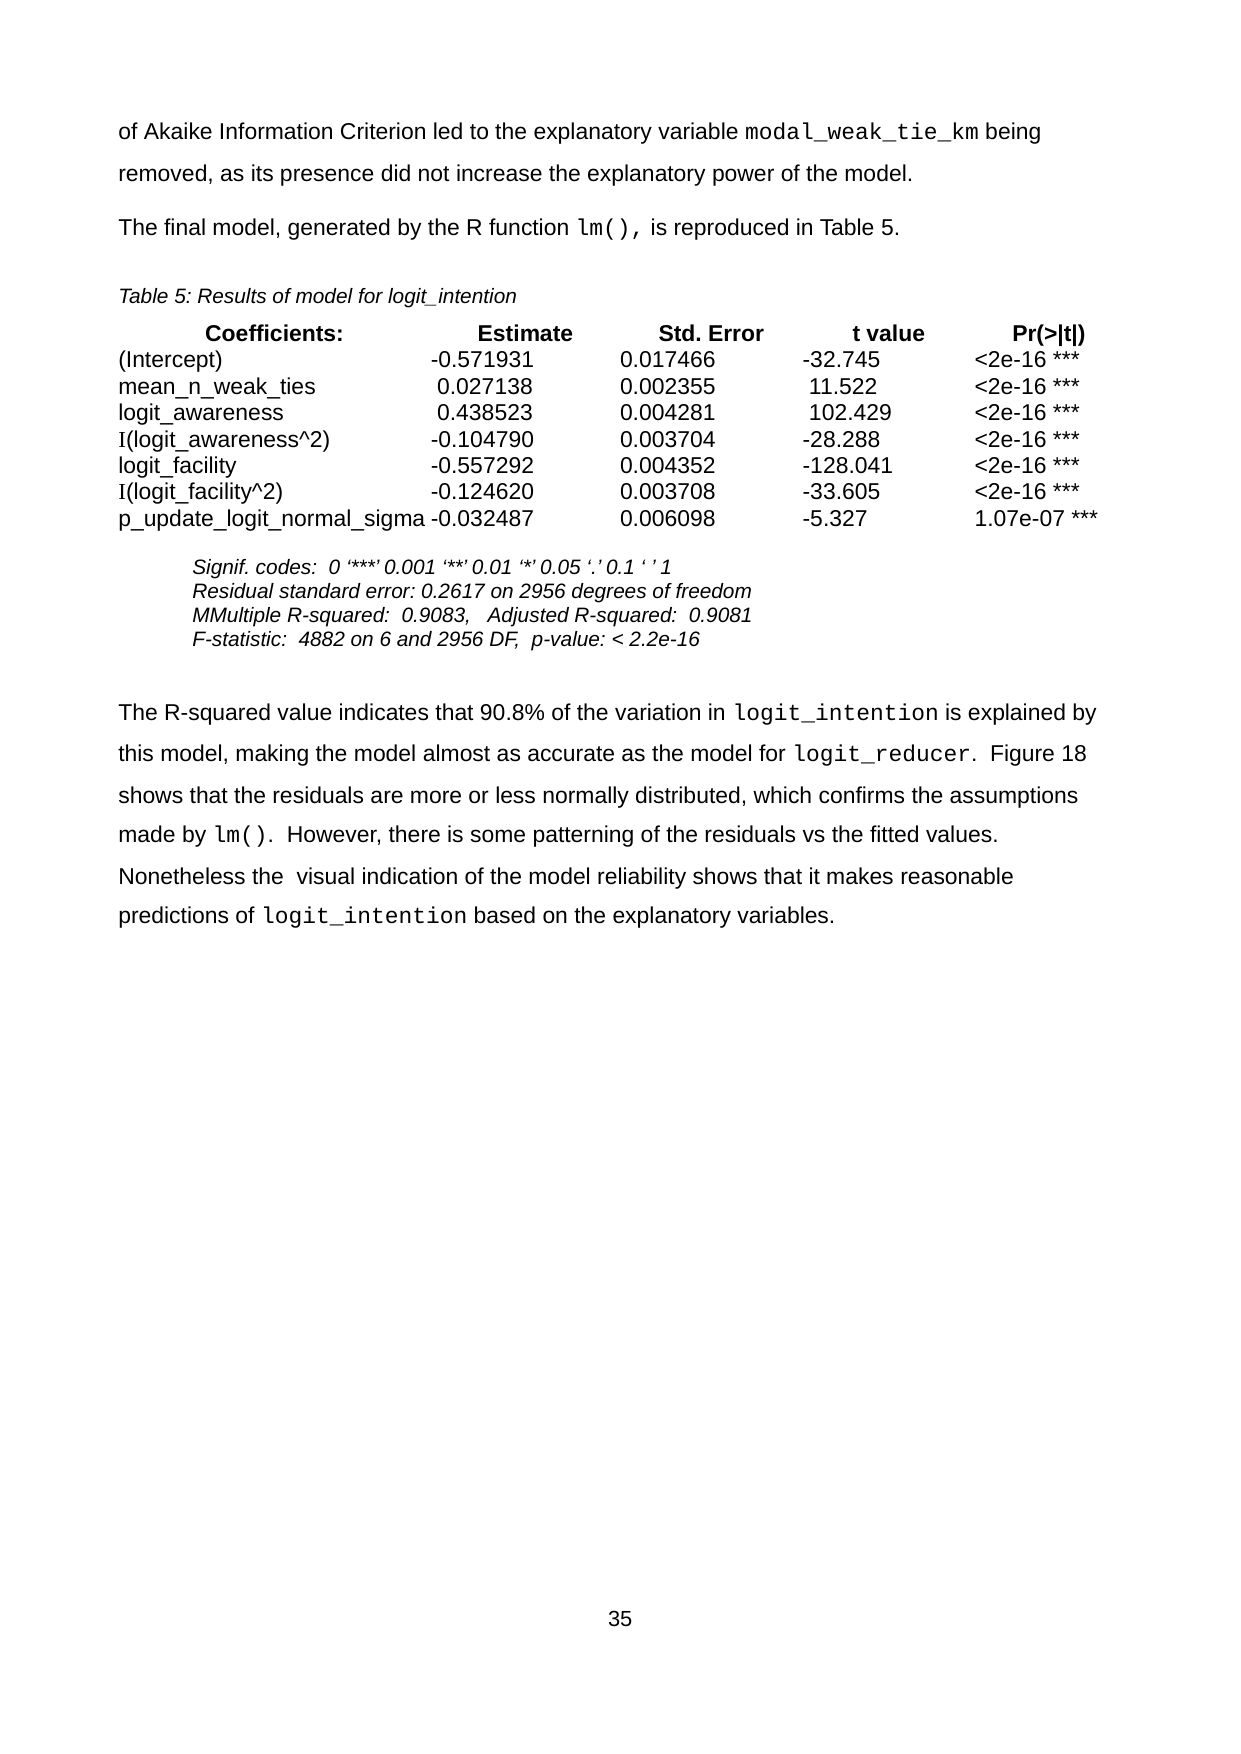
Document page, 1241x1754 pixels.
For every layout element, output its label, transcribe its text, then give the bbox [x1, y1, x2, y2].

table_cell <2e-16 *** [974, 478, 1123, 505]
text The R-squared value indicates that 90.8% of the variation in logit_intention is explained by this model, making the model almost as accurate as the model for logit_reducer. Figure 18 shows that the residuals are more or less normally distributed, which confirms the assumptions made by lm(). However, there is some patterning of the residuals vs the fitted values. Nonetheless the visual indication of the model reliability shows that it makes reasonable predictions of logit_intention based on the explanatory variables. [118, 699, 1122, 931]
table_header t value [803, 320, 974, 346]
table_cell (Intercept) [118, 346, 431, 373]
table_cell 11.522 [803, 373, 974, 399]
text Residual standard error: 0.2617 on 2956 degrees of freedom [192, 579, 1122, 603]
table_header Std. Error [620, 320, 802, 346]
text MMultiple R-squared: 0.9083, Adjusted R-squared: 0.9081 [192, 603, 1122, 627]
table_cell logit_awareness [118, 399, 431, 426]
table_cell p_update_logit_normal_sigma [118, 505, 431, 531]
table_cell -0.104790 [431, 426, 620, 452]
table_cell -0.032487 [431, 505, 620, 531]
table_cell -28.288 [803, 426, 974, 452]
table_cell 0.002355 [620, 373, 802, 399]
table_cell <2e-16 *** [974, 399, 1123, 426]
table_cell 1.07e-07 *** [974, 505, 1123, 531]
text The final model, generated by the R function lm(), is reproduced in Table 5. [118, 214, 1122, 242]
text F-statistic: 4882 on 6 and 2956 DF, p-value: < 2.2e-16 [192, 627, 1122, 651]
table_cell 0.004281 [620, 399, 802, 426]
table_cell 0.003704 [620, 426, 802, 452]
table_cell -128.041 [803, 452, 974, 478]
table_cell -0.571931 [431, 346, 620, 373]
table_cell I(logit_awareness^2) [118, 426, 431, 452]
table_cell 102.429 [803, 399, 974, 426]
table_cell -0.124620 [431, 478, 620, 505]
table_cell <2e-16 *** [974, 452, 1123, 478]
table_header Estimate [431, 320, 620, 346]
table_header Coefficients: [118, 320, 431, 346]
text of Akaike Information Criterion led to the explanatory variable modal_weak_tie_km being removed, as its presence did not increase the explanatory power of the model. [118, 118, 1122, 186]
table_cell I(logit_facility^2) [118, 478, 431, 505]
table_cell logit_facility [118, 452, 431, 478]
table_cell -32.745 [803, 346, 974, 373]
table_cell <2e-16 *** [974, 373, 1123, 399]
table_cell -33.605 [803, 478, 974, 505]
table_header Pr(>|t|) [974, 320, 1123, 346]
table_cell 0.438523 [431, 399, 620, 426]
table_cell <2e-16 *** [974, 346, 1123, 373]
table_cell -5.327 [803, 505, 974, 531]
table_cell <2e-16 *** [974, 426, 1123, 452]
table_cell 0.004352 [620, 452, 802, 478]
table_cell mean_n_weak_ties [118, 373, 431, 399]
text Signif. codes: 0 ‘***’ 0.001 ‘**’ 0.01 ‘*’ 0.05 ‘.’ 0.1 ‘ ’ 1 [192, 555, 1122, 579]
table_cell 0.017466 [620, 346, 802, 373]
table_cell -0.557292 [431, 452, 620, 478]
table_cell 0.003708 [620, 478, 802, 505]
table_cell 0.027138 [431, 373, 620, 399]
text Table 5: Results of model for logit_intention [118, 284, 1122, 308]
table_cell 0.006098 [620, 505, 802, 531]
